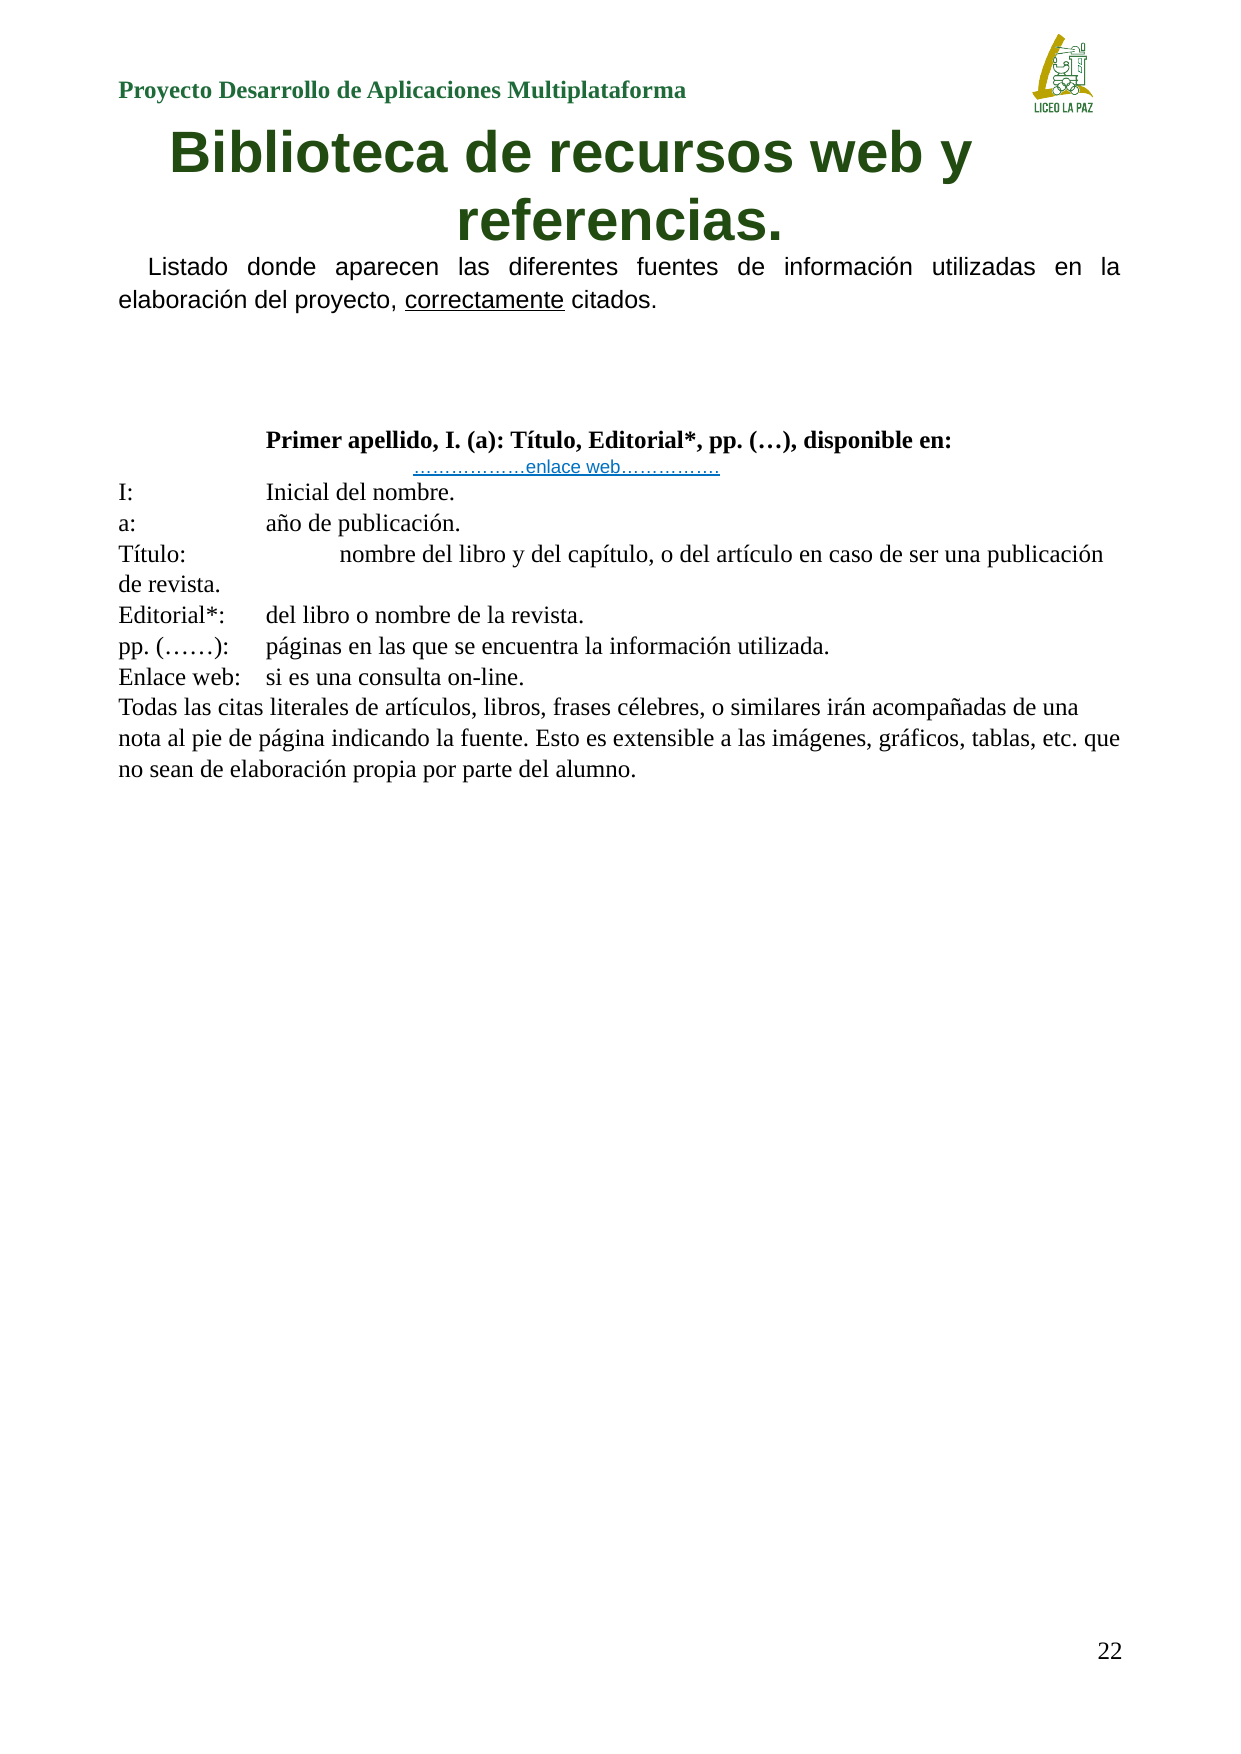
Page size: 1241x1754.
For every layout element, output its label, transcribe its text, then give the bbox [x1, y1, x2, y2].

text Todas las citas literales de artículos, libros, frases célebres, o similares irán acompañadas de una nota al pie de página indicando la fuente. Esto es extensible a las imágenes, gráficos, tablas, etc. que no sean de elaboración propia por parte del alumno. [118, 692, 1122, 783]
text pp. (……): páginas en las que se encuentra la información utilizada. [118, 631, 1122, 660]
picture [1025, 26, 1100, 121]
text Editorial*: del libro o nombre de la revista. [118, 600, 1122, 629]
text Listado donde aparecen las diferentes fuentes de información utilizadas en la elaboración del proyecto, correctamente citados. [118, 252, 1122, 314]
text I: Inicial del nombre. [118, 477, 1122, 506]
text ………………enlace web……………. [339, 456, 1122, 477]
subtitle Biblioteca de recursos web y referencias. [118, 118, 1122, 252]
text Enlace web: si es una consulta on-line. [118, 662, 1122, 690]
text a: año de publicación. [118, 508, 1122, 537]
text Título: nombre del libro y del capítulo, o del artículo en caso de ser una publicación de revista. [118, 539, 1122, 598]
text Primer apellido, I. (a): Título, Editorial*, pp. (…), disponible en: [192, 425, 1122, 454]
